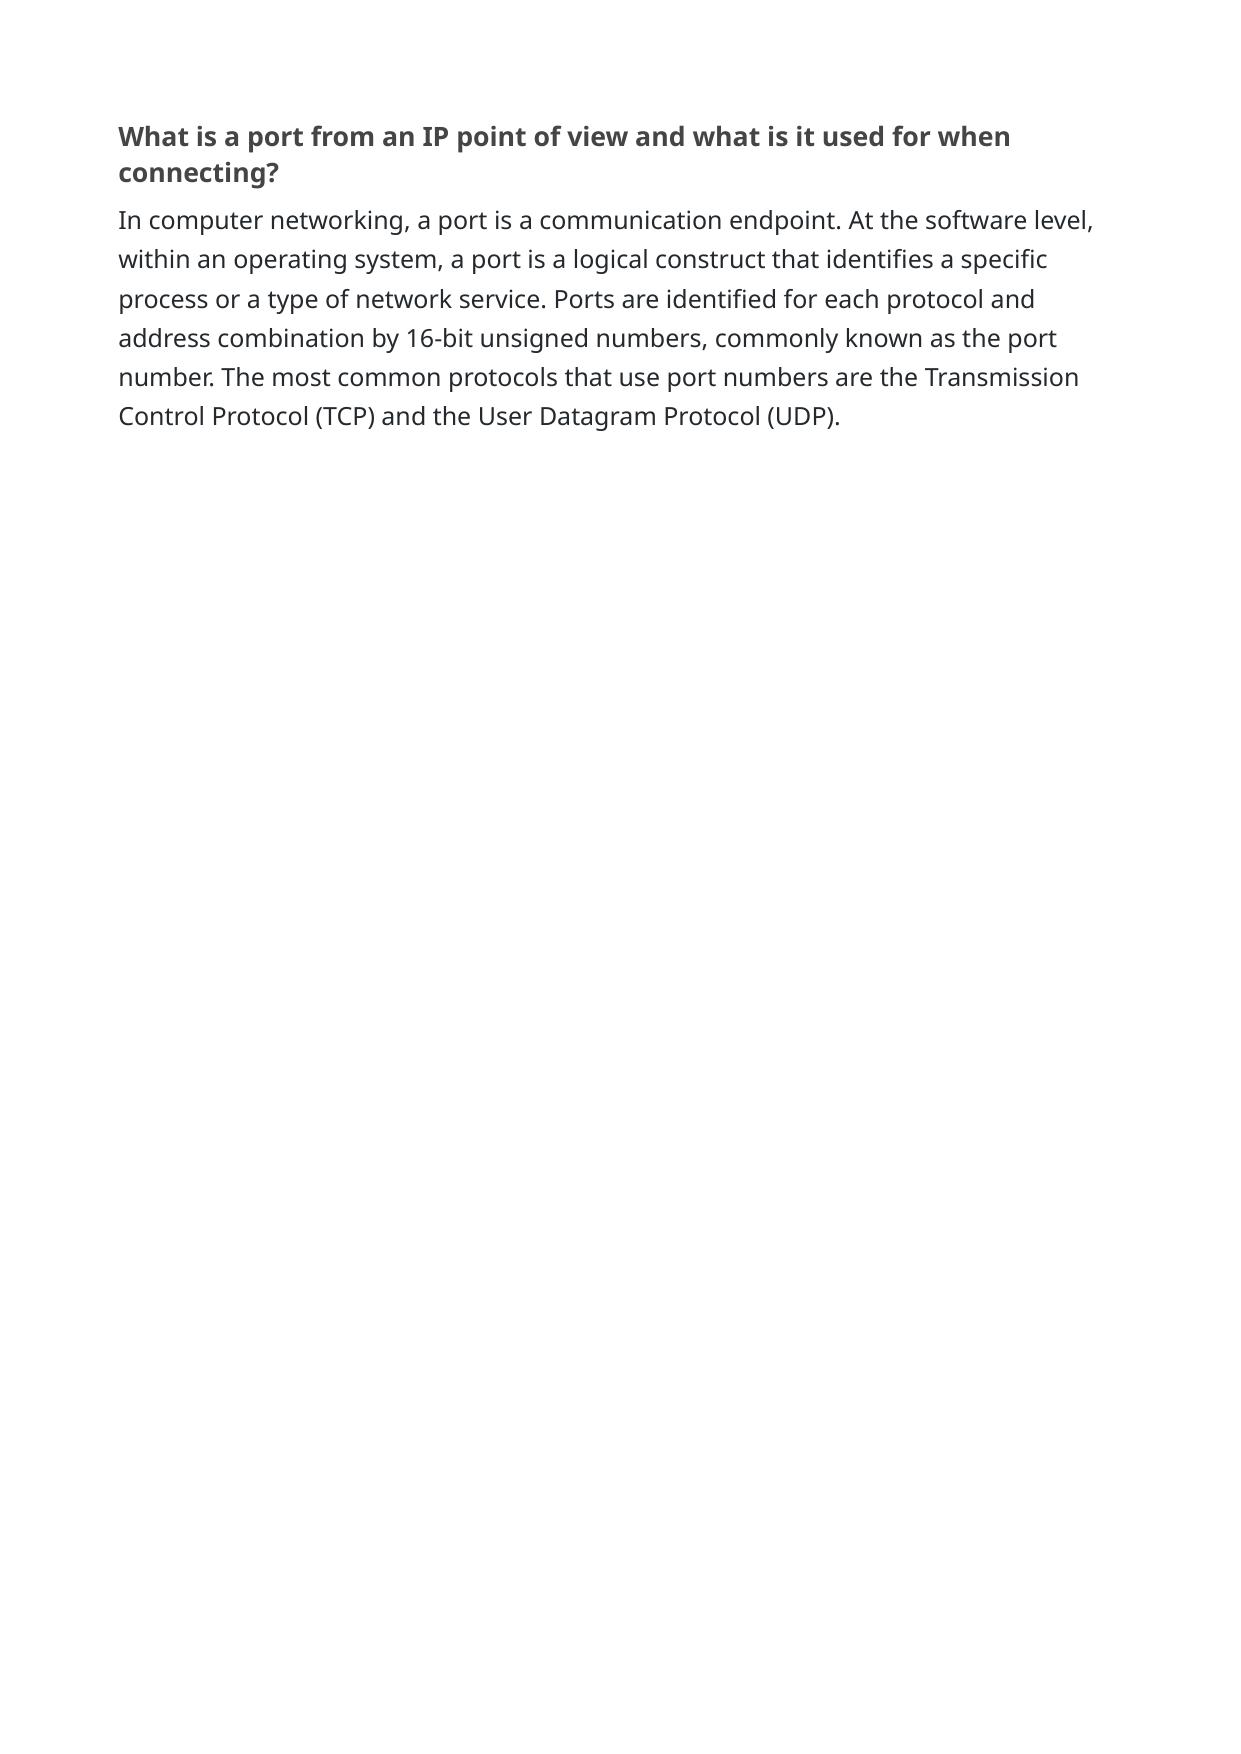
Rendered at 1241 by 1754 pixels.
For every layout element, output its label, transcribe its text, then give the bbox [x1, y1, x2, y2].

subtitle What is a port from an IP point of view and what is it used for when connecting? [118, 118, 1122, 190]
text In computer networking, a port is a communication endpoint. At the software level, within an operating system, a port is a logical construct that identifies a specific process or a type of network service. Ports are identified for each protocol and address combination by 16-bit unsigned numbers, commonly known as the port number. The most common protocols that use port numbers are the Transmission Control Protocol (TCP) and the User Datagram Protocol (UDP). [118, 203, 1122, 433]
